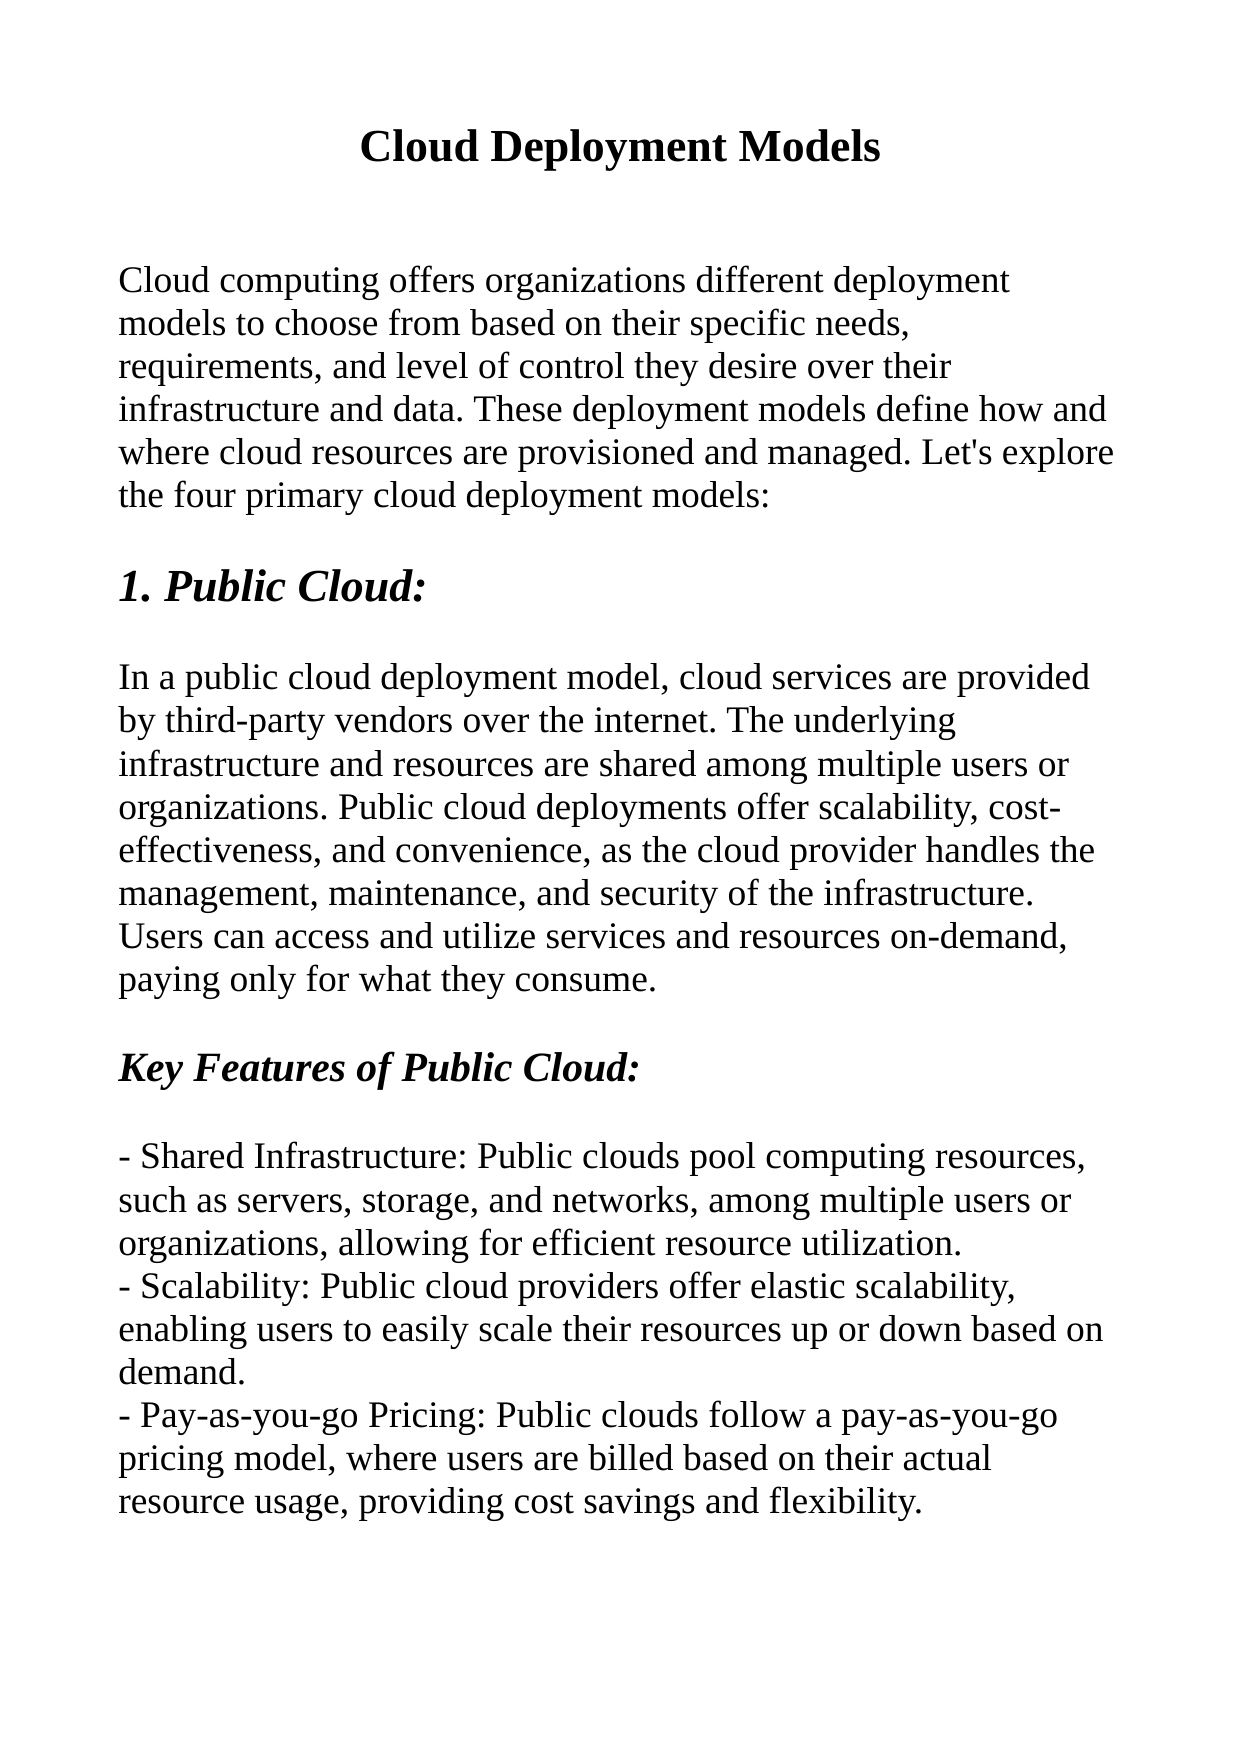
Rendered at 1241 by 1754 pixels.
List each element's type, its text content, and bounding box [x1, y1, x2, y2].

text In a public cloud deployment model, cloud services are provided by third-party vendors over the internet. The underlying infrastructure and resources are shared among multiple users or organizations. Public cloud deployments offer scalability, cost-effectiveness, and convenience, as the cloud provider handles the management, maintenance, and security of the infrastructure. Users can access and utilize services and resources on-demand, paying only for what they consume. [118, 655, 1122, 1000]
text - Scalability: Public cloud providers offer elastic scalability, enabling users to easily scale their resources up or down based on demand. [118, 1263, 1122, 1393]
text - Pay-as-you-go Pricing: Public clouds follow a pay-as-you-go pricing model, where users are billed based on their actual resource usage, providing cost savings and flexibility. [118, 1393, 1122, 1522]
text Cloud computing offers organizations different deployment models to choose from based on their specific needs, requirements, and level of control they desire over their infrastructure and data. These deployment models define how and where cloud resources are provisioned and managed. Let's explore the four primary cloud deployment models: [118, 257, 1122, 516]
text 1. Public Cloud: [118, 559, 1122, 612]
text Cloud Deployment Models [118, 118, 1122, 171]
text Key Features of Public Cloud: [118, 1043, 1122, 1091]
text - Shared Infrastructure: Public clouds pool computing resources, such as servers, storage, and networks, among multiple users or organizations, allowing for efficient resource utilization. [118, 1134, 1122, 1263]
